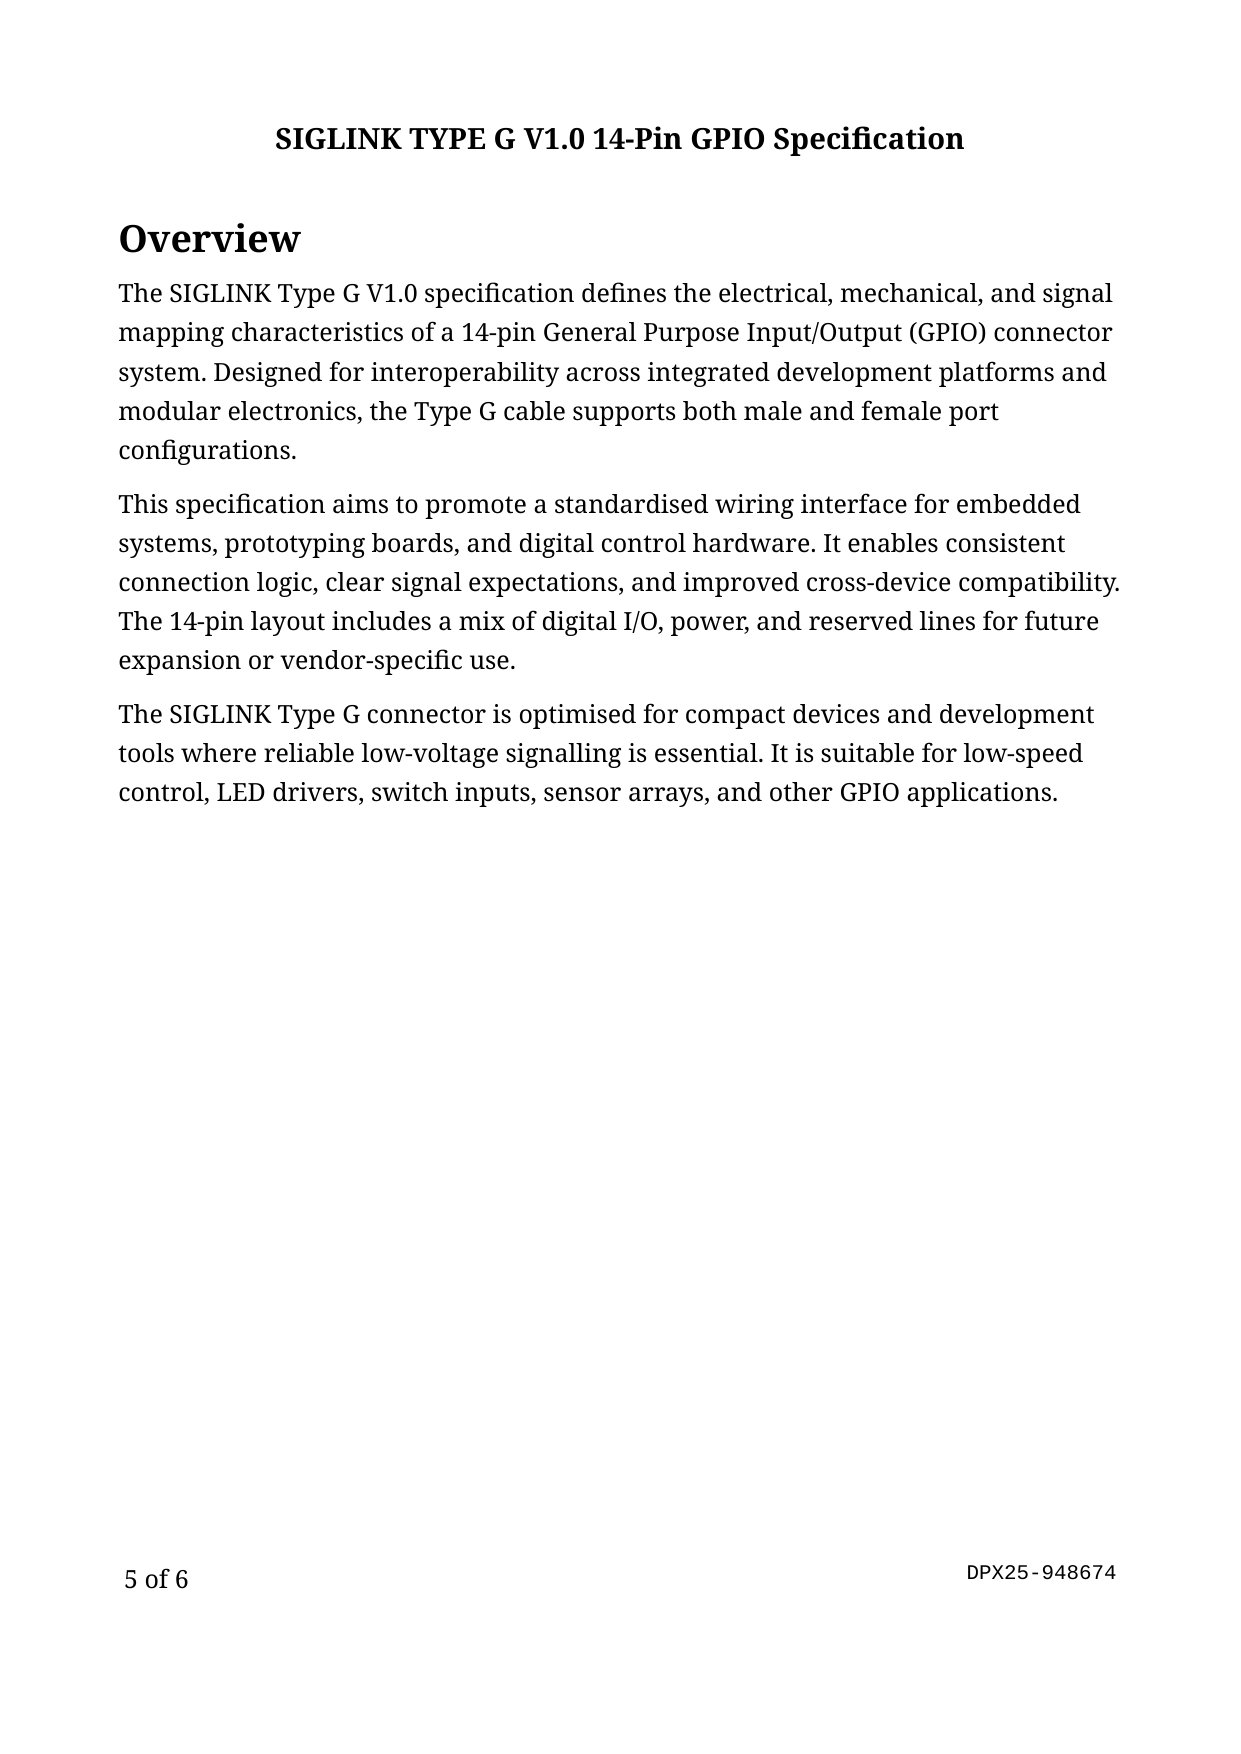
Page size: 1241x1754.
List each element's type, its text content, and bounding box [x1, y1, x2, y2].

text The SIGLINK Type G V1.0 specification defines the electrical, mechanical, and signal mapping characteristics of a 14-pin General Purpose Input/Output (GPIO) connector system. Designed for interoperability across integrated development platforms and modular electronics, the Type G cable supports both male and female port configurations. [118, 276, 1122, 467]
text The SIGLINK Type G connector is optimised for compact devices and development tools where reliable low-voltage signalling is essential. It is suitable for low-speed control, LED drivers, switch inputs, sensor arrays, and other GPIO applications. [118, 697, 1122, 809]
text This specification aims to promote a standardised wiring interface for embedded systems, prototyping boards, and digital control hardware. It enables consistent connection logic, clear signal expectations, and improved cross-device compatibility. The 14-pin layout includes a mix of digital I/O, power, and reserved lines for future expansion or vendor-specific use. [118, 486, 1122, 677]
subtitle Overview [118, 212, 1122, 263]
